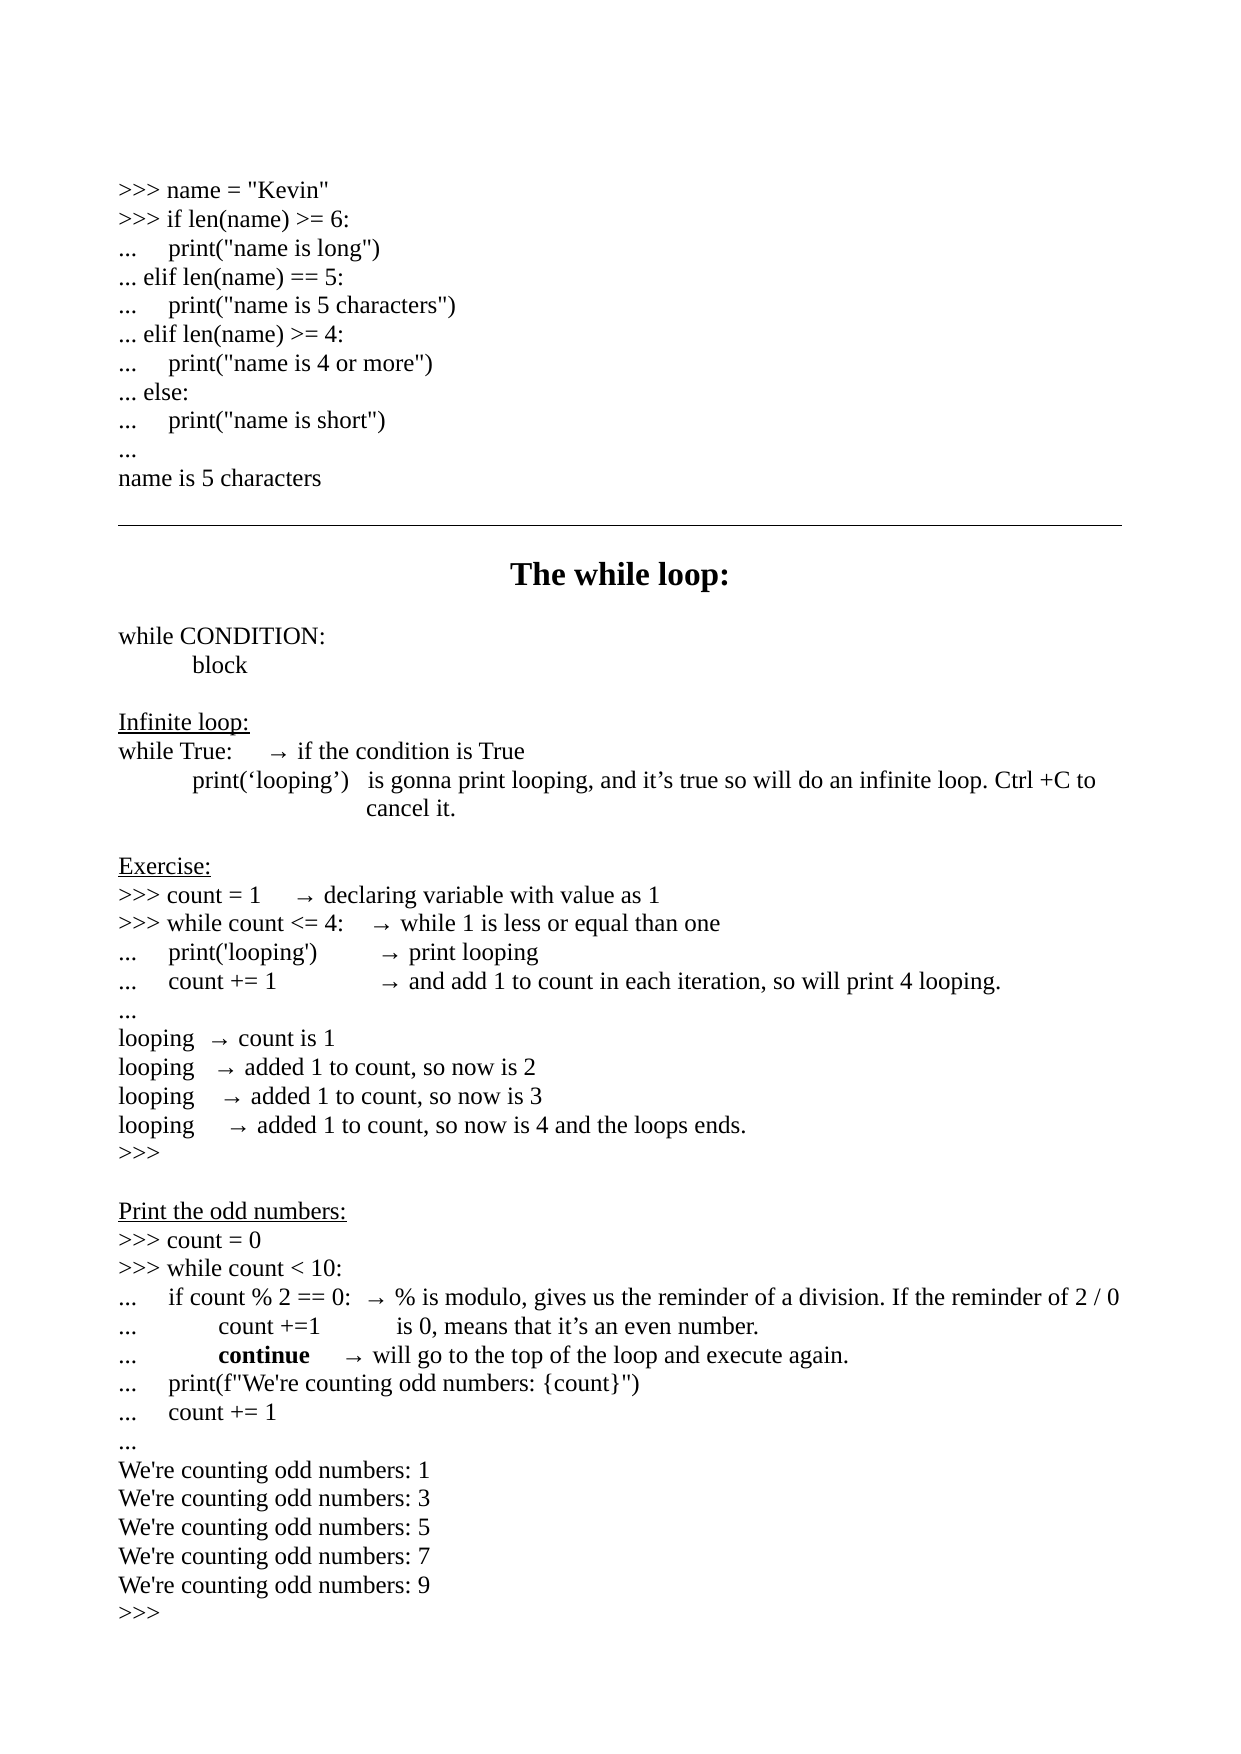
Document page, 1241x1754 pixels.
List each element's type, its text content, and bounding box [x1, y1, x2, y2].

text Infinite loop: [118, 707, 1122, 736]
text looping → added 1 to count, so now is 2 [118, 1052, 1122, 1081]
text looping → added 1 to count, so now is 3 [118, 1081, 1122, 1110]
text ... else: [118, 377, 1122, 406]
text >>> while count <= 4: → while 1 is less or equal than one [118, 908, 1122, 937]
text ... elif len(name) == 5: [118, 262, 1122, 291]
text The while loop: [118, 554, 1122, 592]
text ... [118, 434, 1122, 463]
text ... print('looping') → print looping [118, 937, 1122, 966]
text Print the odd numbers: [118, 1196, 1122, 1225]
text >>> count = 0 [118, 1225, 1122, 1253]
text ... count +=1 is 0, means that it’s an even number. [118, 1311, 1122, 1340]
text ... elif len(name) >= 4: [118, 319, 1122, 348]
text ... print(f"We're counting odd numbers: {count}") [118, 1368, 1122, 1397]
text print(‘looping’) is gonna print looping, and it’s true so will do an infinite loop. Ctrl +C to cancel it. [118, 765, 1122, 822]
text ... print("name is 5 characters") [118, 291, 1122, 319]
text ... count += 1 → and add 1 to count in each iteration, so will print 4 looping. [118, 966, 1122, 995]
text ... if count % 2 == 0: → % is modulo, gives us the reminder of a division. If the reminder of 2 / 0 [118, 1282, 1122, 1311]
text ... count += 1 [118, 1397, 1122, 1426]
text >>> name = "Kevin" [118, 176, 1122, 204]
text ... print("name is long") [118, 233, 1122, 262]
text block [118, 650, 1122, 678]
text We're counting odd numbers: 9 [118, 1570, 1122, 1598]
text looping → count is 1 [118, 1023, 1122, 1052]
text >>> if len(name) >= 6: [118, 204, 1122, 233]
text ... [118, 995, 1122, 1023]
text ... print("name is 4 or more") [118, 348, 1122, 377]
text while True: → if the condition is True [118, 736, 1122, 765]
text ... print("name is short") [118, 406, 1122, 434]
text name is 5 characters [118, 463, 1122, 492]
text We're counting odd numbers: 5 [118, 1512, 1122, 1541]
text >>> [118, 1598, 1122, 1627]
text >>> while count < 10: [118, 1253, 1122, 1282]
text looping → added 1 to count, so now is 4 and the loops ends. [118, 1110, 1122, 1138]
text We're counting odd numbers: 7 [118, 1541, 1122, 1570]
text ... continue → will go to the top of the loop and execute again. [118, 1340, 1122, 1368]
text >>> [118, 1138, 1122, 1167]
text We're counting odd numbers: 3 [118, 1483, 1122, 1512]
text Exercise: [118, 851, 1122, 880]
text while CONDITION: [118, 621, 1122, 650]
text We're counting odd numbers: 1 [118, 1455, 1122, 1483]
text ... [118, 1426, 1122, 1455]
text >>> count = 1 → declaring variable with value as 1 [118, 880, 1122, 908]
